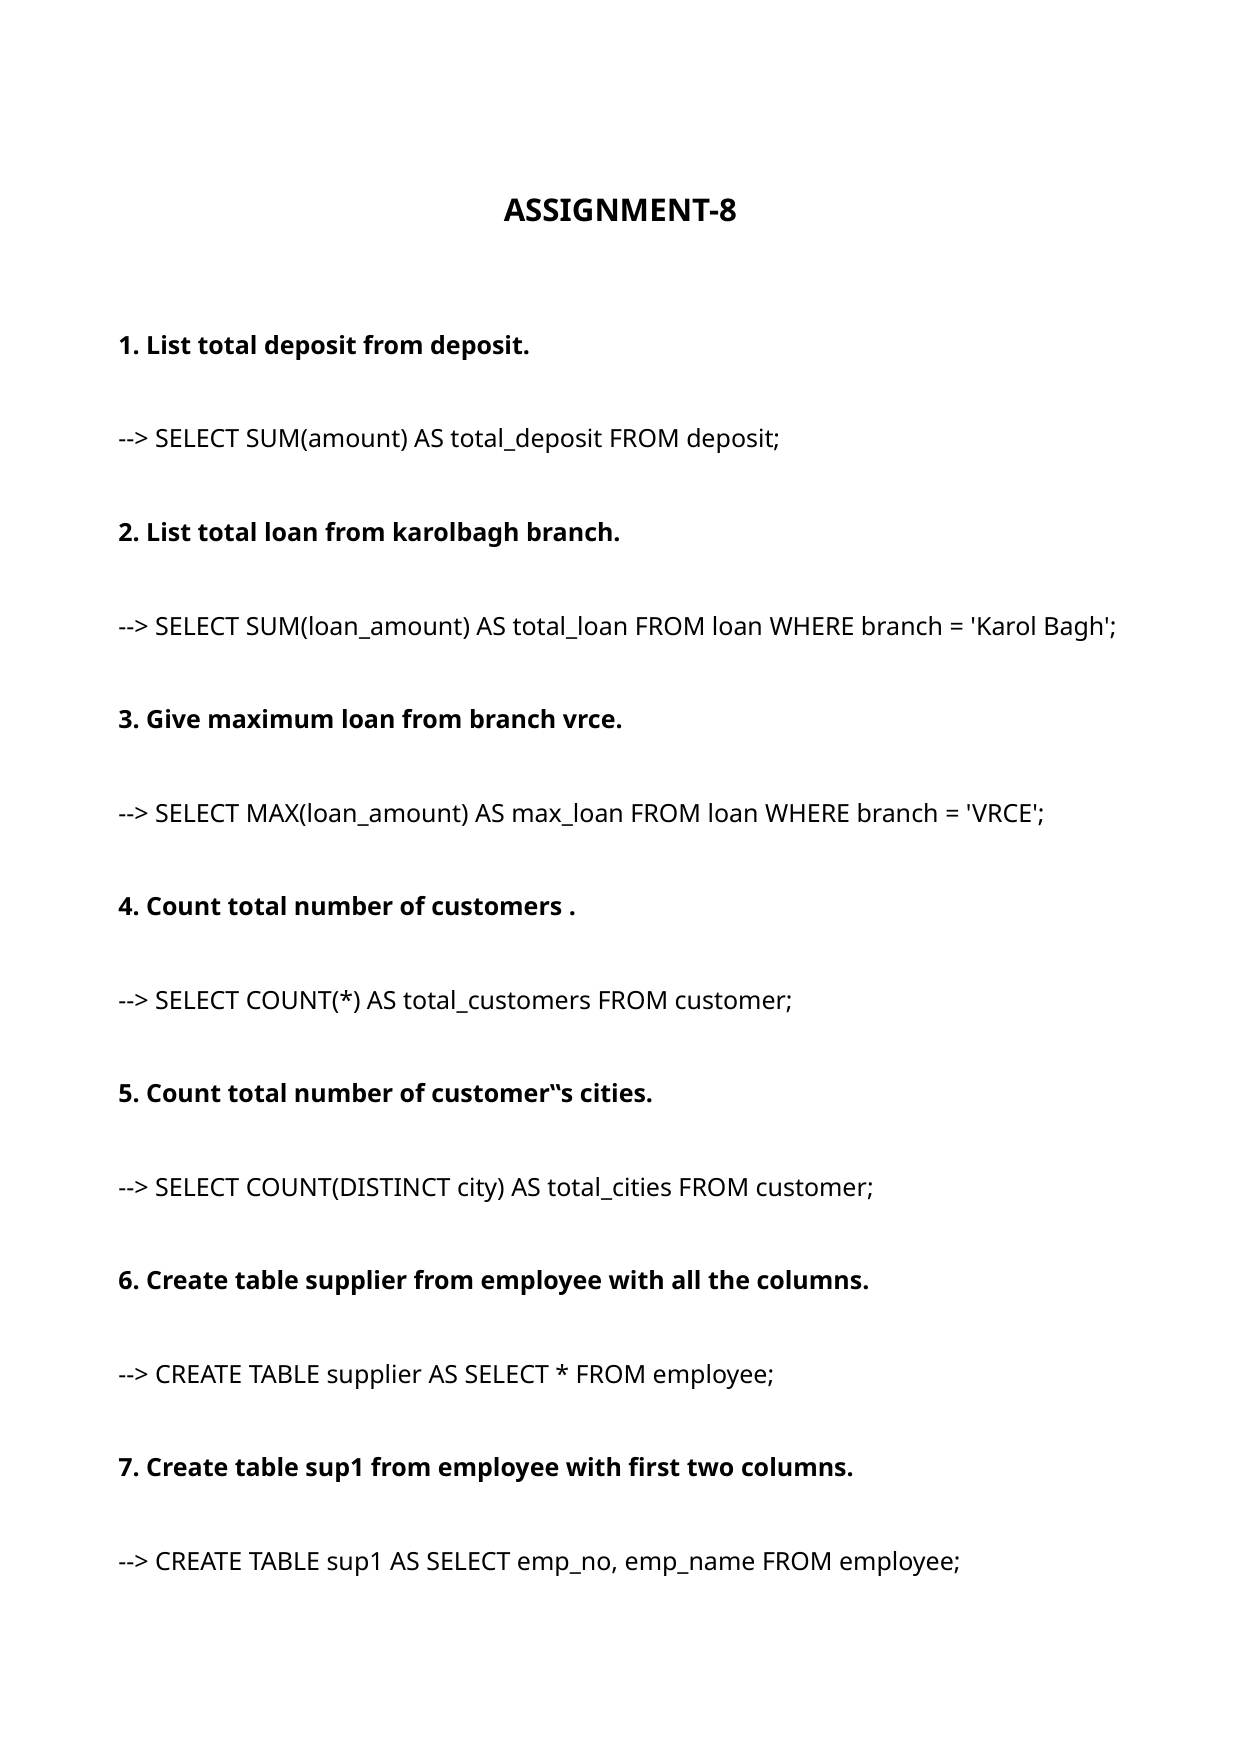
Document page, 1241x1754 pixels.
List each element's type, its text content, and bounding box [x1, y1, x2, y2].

text --> SELECT SUM(amount) AS total_deposit FROM deposit; [118, 421, 1122, 455]
text --> SELECT COUNT(DISTINCT city) AS total_cities FROM customer; [118, 1169, 1122, 1203]
text 4. Count total number of customers . [118, 889, 1122, 923]
text --> CREATE TABLE sup1 AS SELECT emp_no, emp_name FROM employee; [118, 1543, 1122, 1578]
text --> SELECT COUNT(*) AS total_customers FROM customer; [118, 982, 1122, 1016]
text 1. List total deposit from deposit. [118, 327, 1122, 362]
text --> CREATE TABLE supplier AS SELECT * FROM employee; [118, 1356, 1122, 1391]
text --> SELECT MAX(loan_amount) AS max_loan FROM loan WHERE branch = 'VRCE'; [118, 795, 1122, 829]
text 3. Give maximum loan from branch vrce. [118, 702, 1122, 736]
text --> SELECT SUM(loan_amount) AS total_loan FROM loan WHERE branch = 'Karol Bagh'; [118, 608, 1122, 642]
text 5. Count total number of customer‟s cities. [118, 1076, 1122, 1110]
text 6. Create table supplier from employee with all the columns. [118, 1263, 1122, 1297]
text 7. Create table sup1 from employee with first two columns. [118, 1450, 1122, 1484]
text ASSIGNMENT-8 [118, 188, 1122, 231]
text 2. List total loan from karolbagh branch. [118, 514, 1122, 549]
